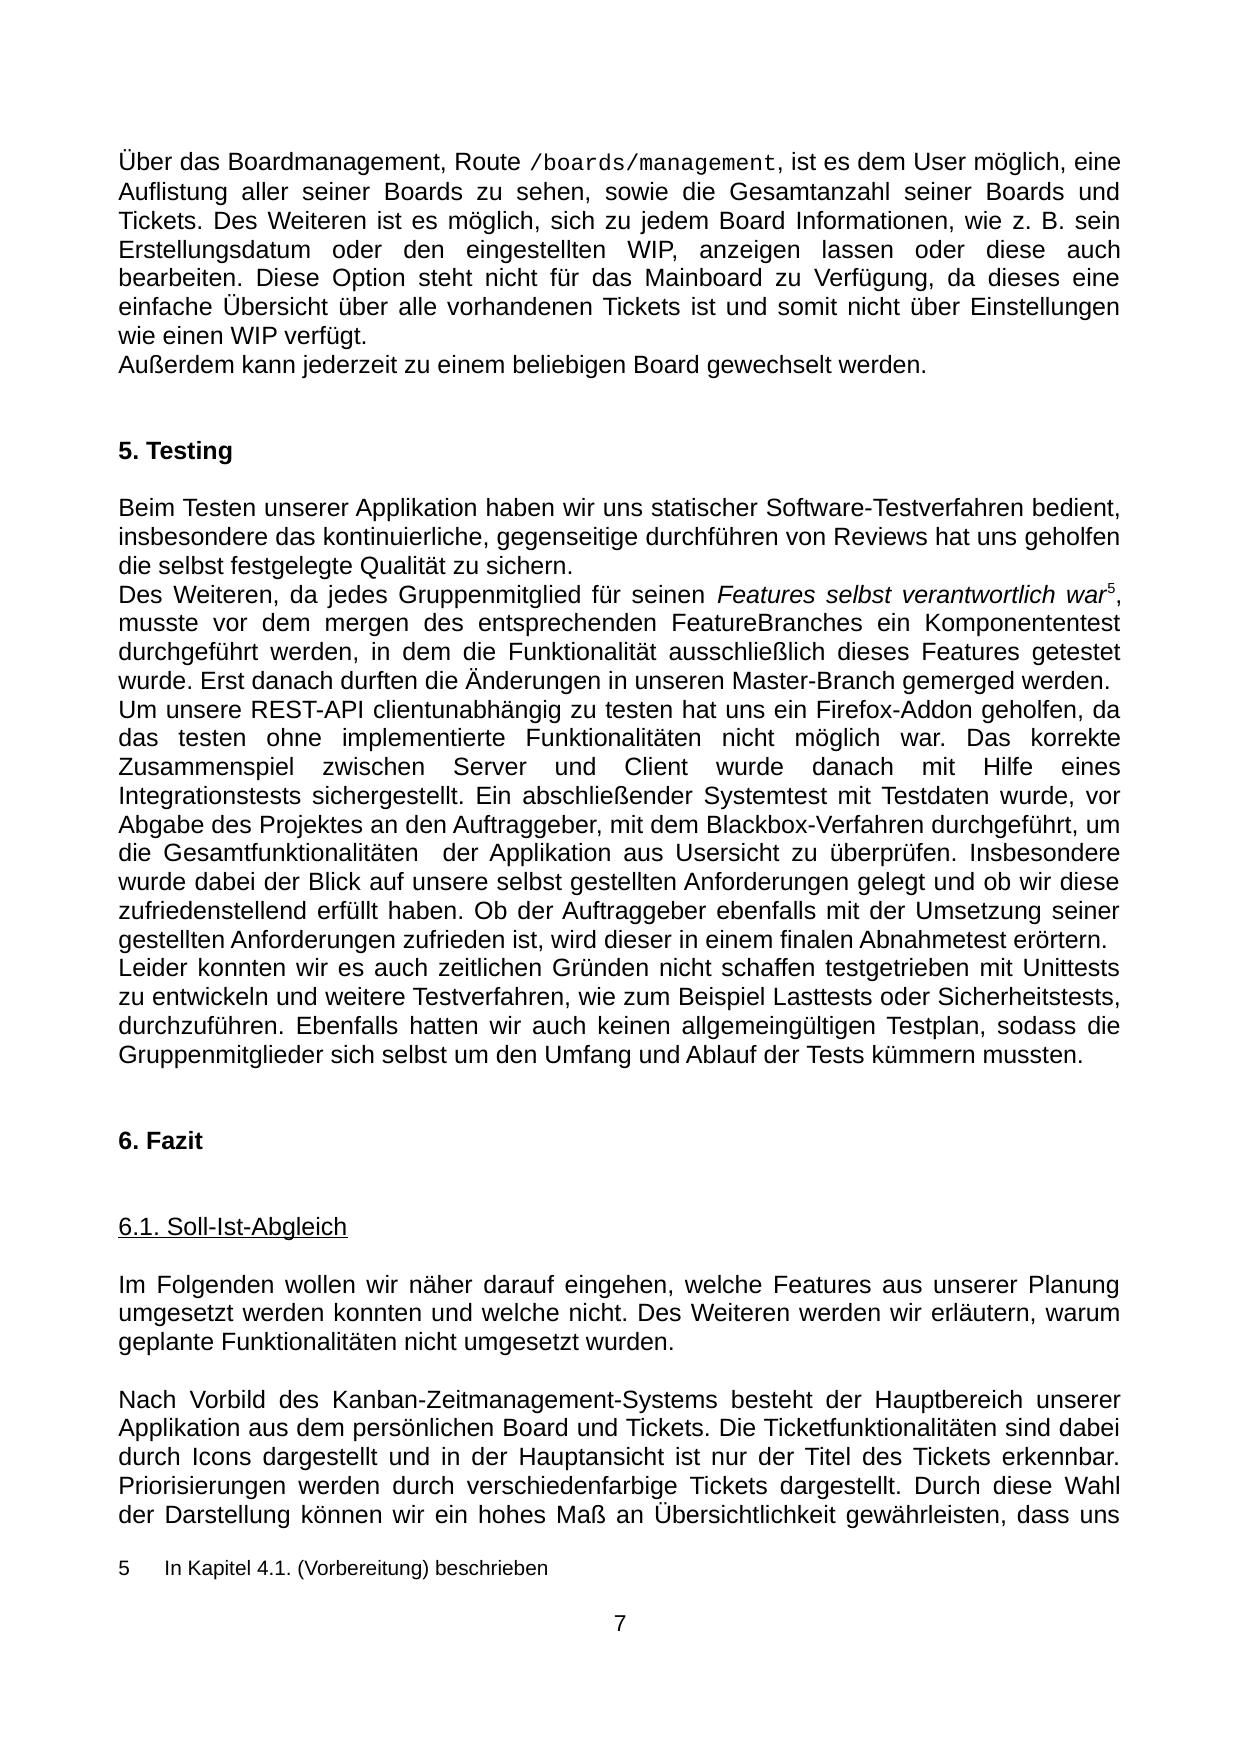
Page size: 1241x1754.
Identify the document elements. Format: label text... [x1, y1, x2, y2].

text Leider konnten wir es auch zeitlichen Gründen nicht schaffen testgetrieben mit Unittests zu entwickeln und weitere Testverfahren, wie zum Beispiel Lasttests oder Sicherheitstests, durchzuführen. Ebenfalls hatten wir auch keinen allgemeingültigen Testplan, sodass die Gruppenmitglieder sich selbst um den Umfang und Ablauf der Tests kümmern mussten. [118, 953, 1122, 1068]
text Über das Boardmanagement, Route /boards/management, ist es dem User möglich, eine Auflistung aller seiner Boards zu sehen, sowie die Gesamtanzahl seiner Boards und Tickets. Des Weiteren ist es möglich, sich zu jedem Board Informationen, wie z. B. sein Erstellungsdatum oder den eingestellten WIP, anzeigen lassen oder diese auch bearbeiten. Diese Option steht nicht für das Mainboard zu Verfügung, da dieses eine einfache Übersicht über alle vorhandenen Tickets ist und somit nicht über Einstellungen wie einen WIP verfügt. [118, 147, 1122, 350]
text In Kapitel 4.1. (Vorbereitung) beschrieben [118, 1556, 1122, 1580]
text Nach Vorbild des Kanban-Zeitmanagement-Systems besteht der Hauptbereich unserer Applikation aus dem persönlichen Board und Tickets. Die Ticketfunktionalitäten sind dabei durch Icons dargestellt und in der Hauptansicht ist nur der Titel des Tickets erkennbar. Priorisierungen werden durch verschiedenfarbige Tickets dargestellt. Durch diese Wahl der Darstellung können wir ein hohes Maß an Übersichtlichkeit gewährleisten, dass uns [118, 1385, 1122, 1528]
text Des Weiteren, da jedes Gruppenmitglied für seinen Features selbst verantwortlich war, musste vor dem mergen des entsprechenden FeatureBranches ein Komponententest durchgeführt werden, in dem die Funktionalität ausschließlich dieses Features getestet wurde. Erst danach durften die Änderungen in unseren Master-Branch gemerged werden. [118, 580, 1122, 695]
text Beim Testen unserer Applikation haben wir uns statischer Software-Testverfahren bedient, insbesondere das kontinuierliche, gegenseitige durchführen von Reviews hat uns geholfen die selbst festgelegte Qualität zu sichern. [118, 493, 1122, 580]
text Außerdem kann jederzeit zu einem beliebigen Board gewechselt werden. [118, 350, 1122, 378]
text 6. Fazit [118, 1126, 1122, 1155]
text Um unsere REST-API clientunabhängig zu testen hat uns ein Firefox-Addon geholfen, da das testen ohne implementierte Funktionalitäten nicht möglich war. Das korrekte Zusammenspiel zwischen Server und Client wurde danach mit Hilfe eines Integrationstests sichergestellt. Ein abschließender Systemtest mit Testdaten wurde, vor Abgabe des Projektes an den Auftraggeber, mit dem Blackbox-Verfahren durchgeführt, um die Gesamtfunktionalitäten der Applikation aus Usersicht zu überprüfen. Insbesondere wurde dabei der Blick auf unsere selbst gestellten Anforderungen gelegt und ob wir diese zufriedenstellend erfüllt haben. Ob der Auftraggeber ebenfalls mit der Umsetzung seiner gestellten Anforderungen zufrieden ist, wird dieser in einem finalen Abnahmetest erörtern. [118, 695, 1122, 953]
text 6.1. Soll-Ist-Abgleich [118, 1212, 1122, 1241]
text Im Folgenden wollen wir näher darauf eingehen, welche Features aus unserer Planung umgesetzt werden konnten und welche nicht. Des Weiteren werden wir erläutern, warum geplante Funktionalitäten nicht umgesetzt wurden. [118, 1270, 1122, 1356]
text 5. Testing [118, 436, 1122, 465]
